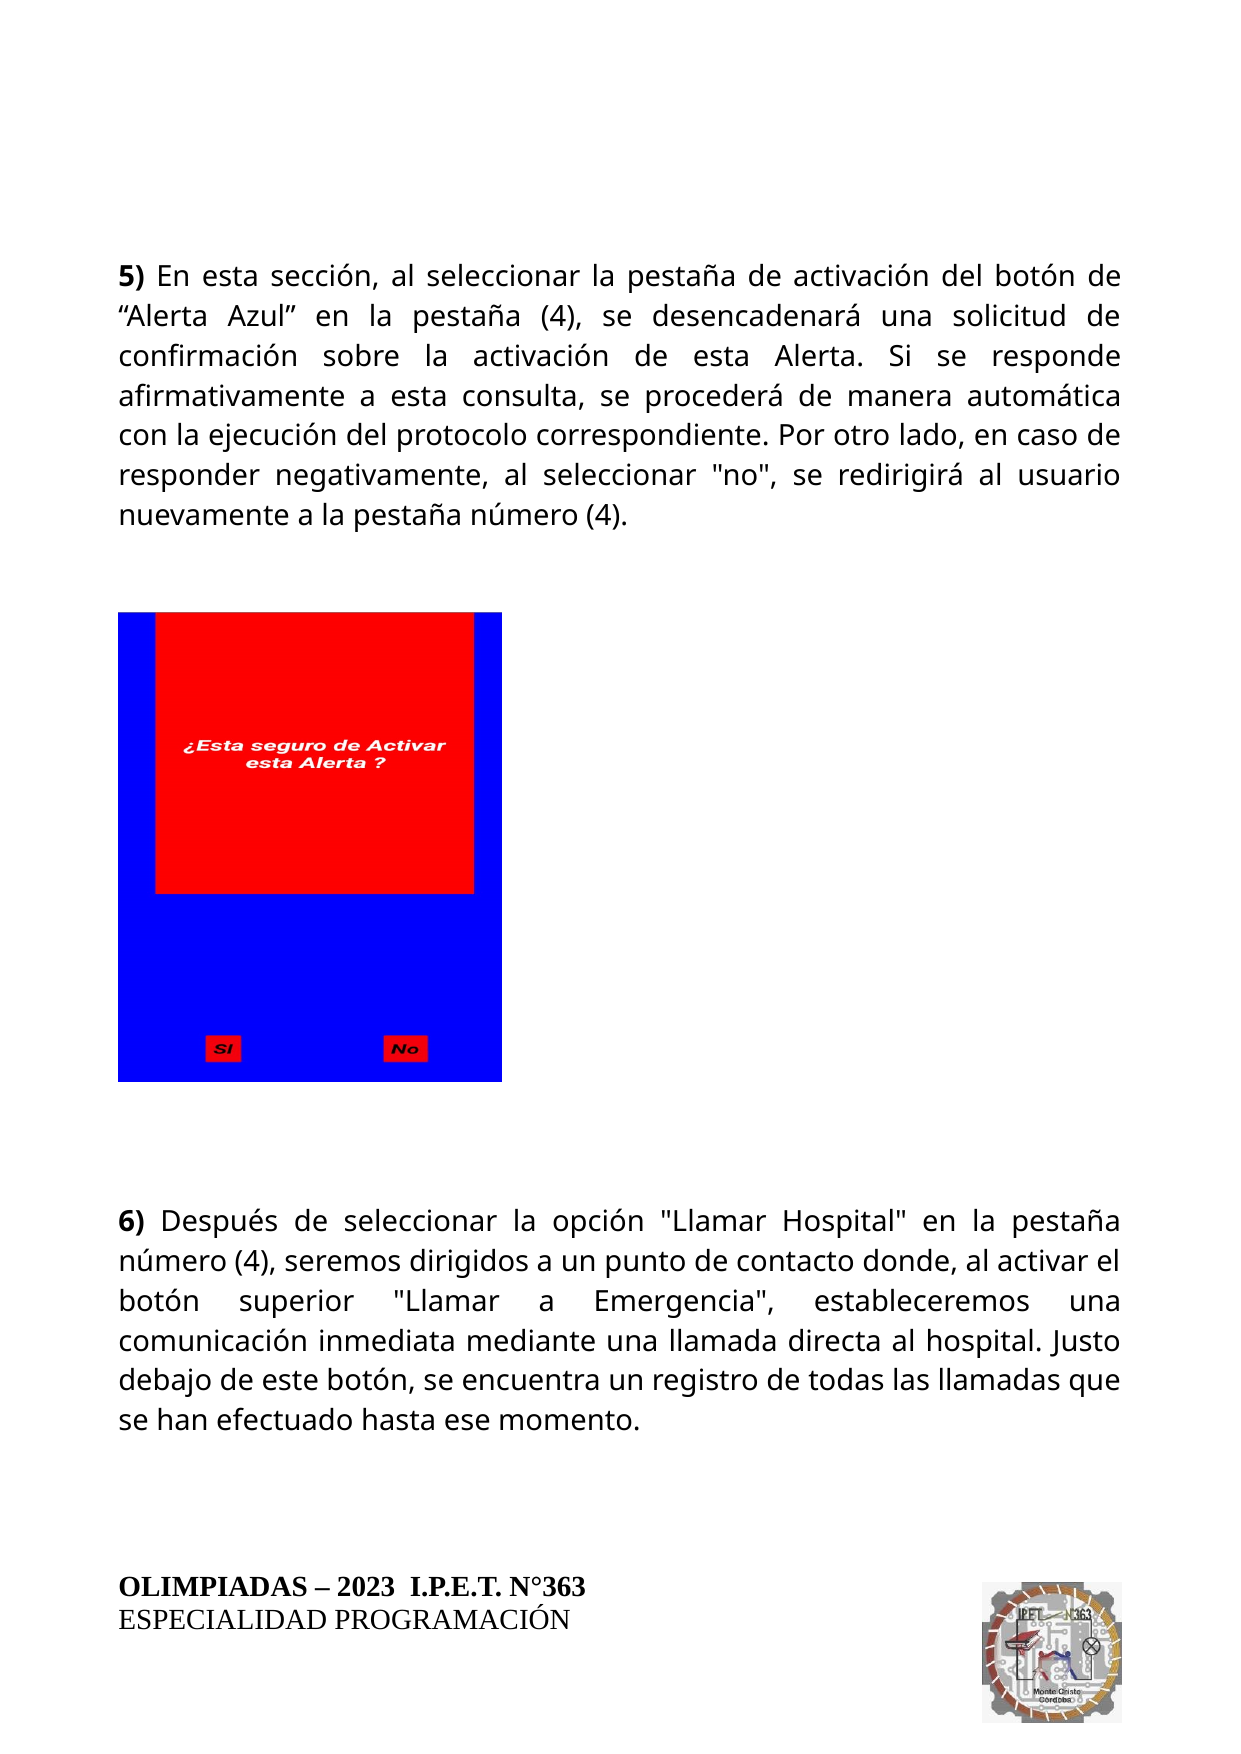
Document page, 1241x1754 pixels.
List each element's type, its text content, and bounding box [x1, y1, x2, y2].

text 6) Después de seleccionar la opción "Llamar Hospital" en la pestaña número (4), seremos dirigidos a un punto de contacto donde, al activar el botón superior "Llamar a Emergencia", estableceremos una comunicación inmediata mediante una llamada directa al hospital. Justo debajo de este botón, se encuentra un registro de todas las llamadas que se han efectuado hasta ese momento. [118, 1201, 1122, 1439]
text 5) En esta sección, al seleccionar la pestaña de activación del botón de “Alerta Azul” en la pestaña (4), se desencadenará una solicitud de confirmación sobre la activación de esta Alerta. Si se responde afirmativamente a esta consulta, se procederá de manera automática con la ejecución del protocolo correspondiente. Por otro lado, en caso de responder negativamente, al seleccionar "no", se redirigirá al usuario nuevamente a la pestaña número (4). [118, 256, 1122, 533]
picture [982, 1582, 1122, 1723]
picture [118, 612, 502, 1082]
